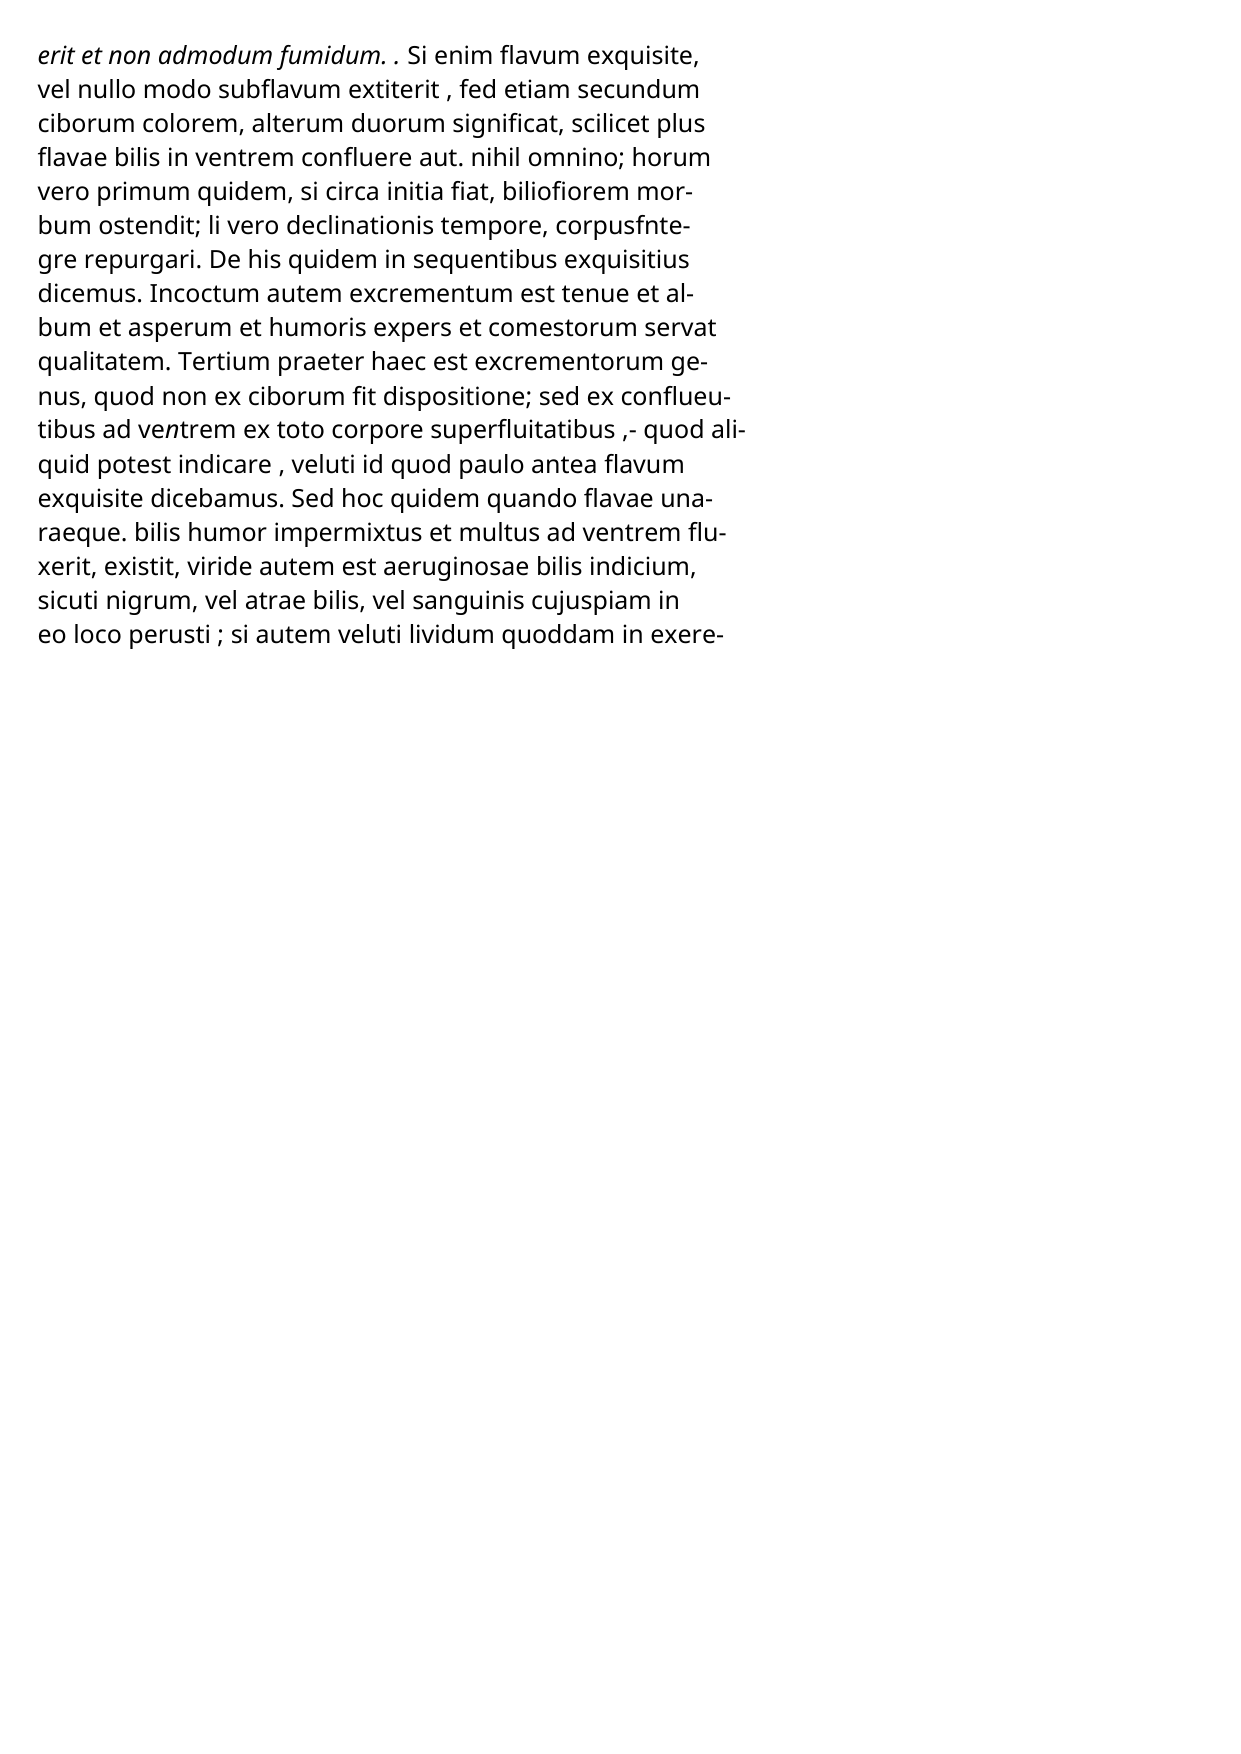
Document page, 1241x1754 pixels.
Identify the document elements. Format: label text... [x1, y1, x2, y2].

text erit et non admodum fumidum. . Si enim flavum exquisite, vel nullo modo subflavum extiterit , fed etiam secundum ciborum colorem, alterum duorum significat, scilicet plus flavae bilis in ventrem confluere aut. nihil omnino; horum vero primum quidem, si circa initia fiat, biliofiorem mor- bum ostendit; li vero declinationis tempore, corpusfnte- gre repurgari. De his quidem in sequentibus exquisitius dicemus. Incoctum autem excrementum est tenue et al- bum et asperum et humoris expers et comestorum servat qualitatem. Tertium praeter haec est excrementorum ge- nus, quod non ex ciborum fit dispositione; sed ex conflueu- tibus ad ventrem ex toto corpore superfluitatibus ,- quod ali- quid potest indicare , veluti id quod paulo antea flavum exquisite dicebamus. Sed hoc quidem quando flavae una- raeque. bilis humor impermixtus et multus ad ventrem flu- xerit, existit, viride autem est aeruginosae bilis indicium, sicuti nigrum, vel atrae bilis, vel sanguinis cujuspiam in eo loco perusti ; si autem veluti lividum quoddam in exere- [37, 37, 1203, 651]
